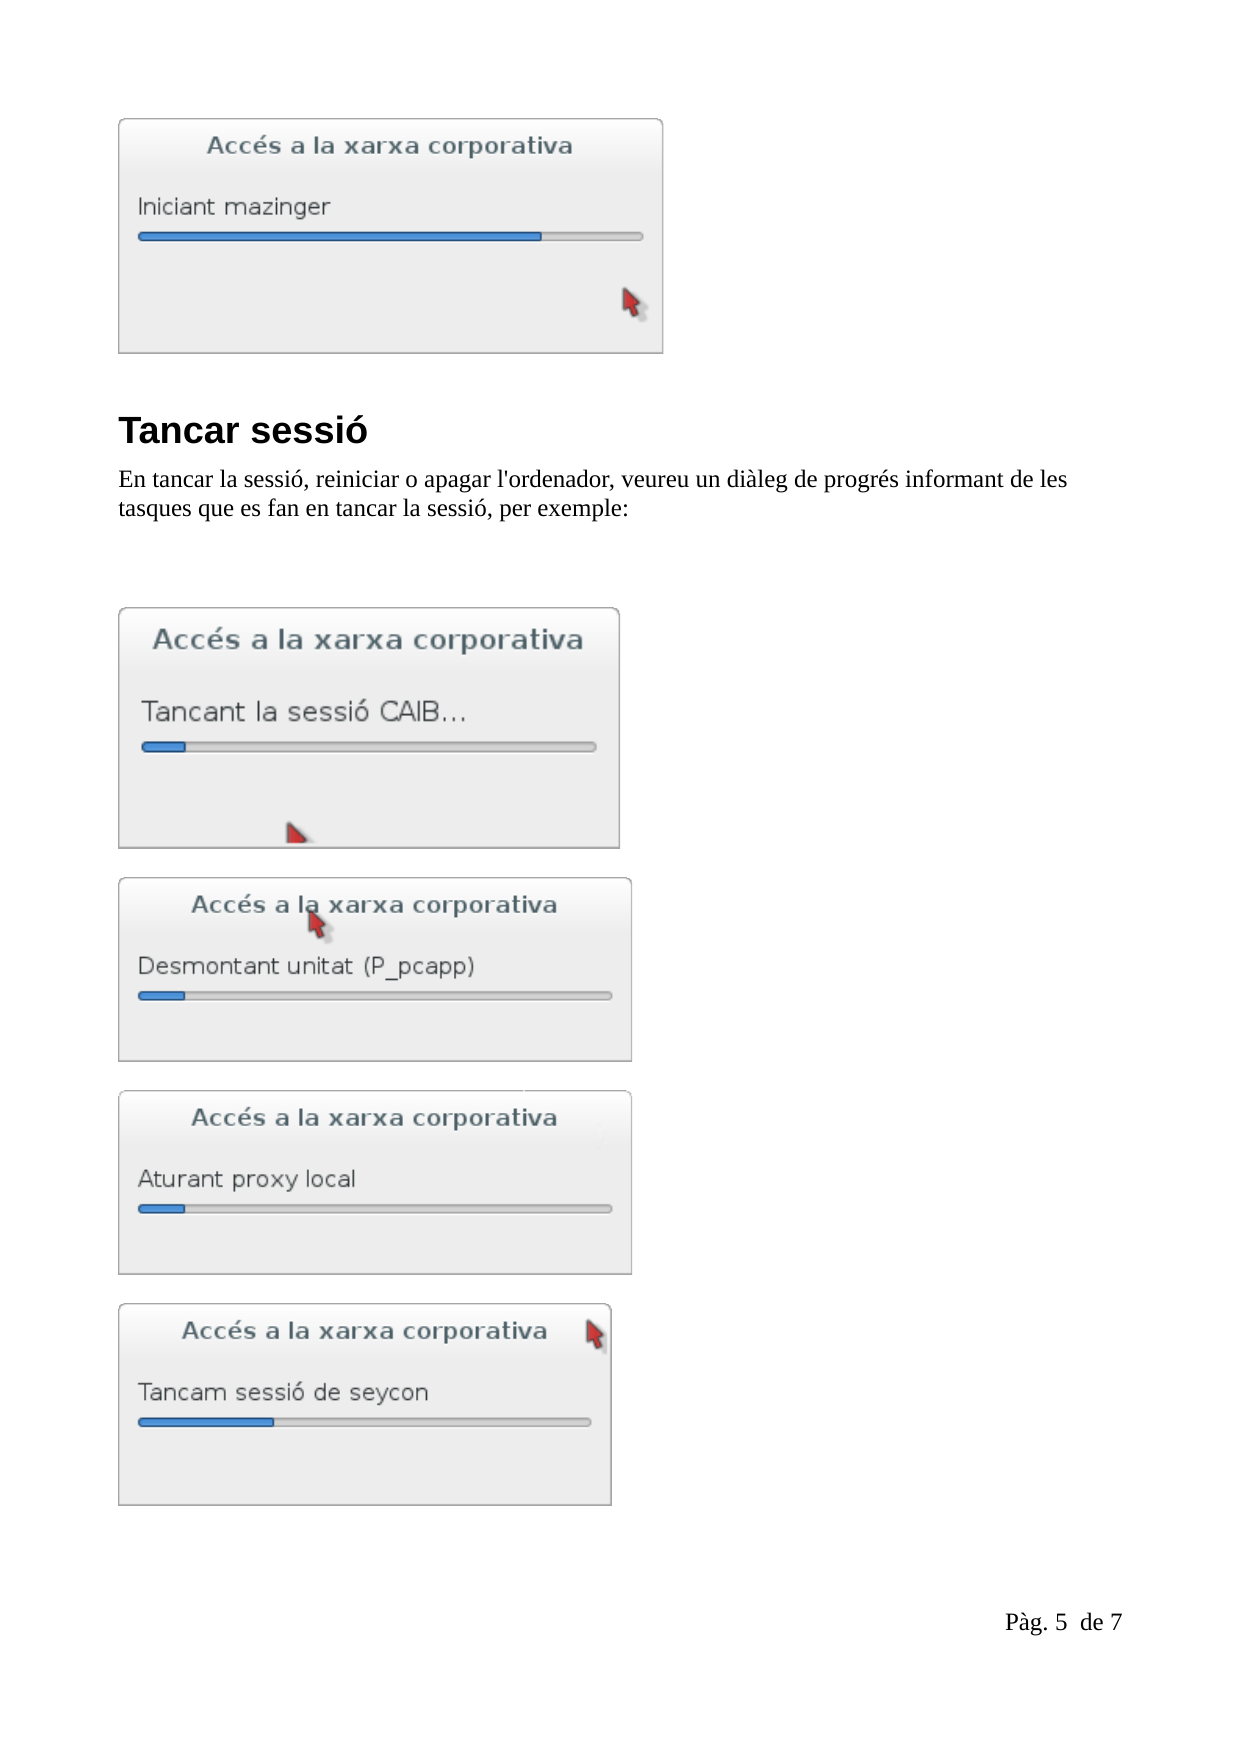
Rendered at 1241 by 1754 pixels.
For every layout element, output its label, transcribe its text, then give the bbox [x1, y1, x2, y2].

text En tancar la sessió, reiniciar o apagar l'ordenador, veureu un diàleg de progrés informant de les tasques que es fan en tancar la sessió, per exemple: [118, 464, 1122, 521]
picture [118, 1303, 612, 1506]
picture [118, 877, 633, 1062]
picture [118, 1090, 633, 1275]
picture [118, 118, 664, 354]
picture [118, 607, 621, 849]
subtitle Tancar sessió [118, 408, 1122, 451]
